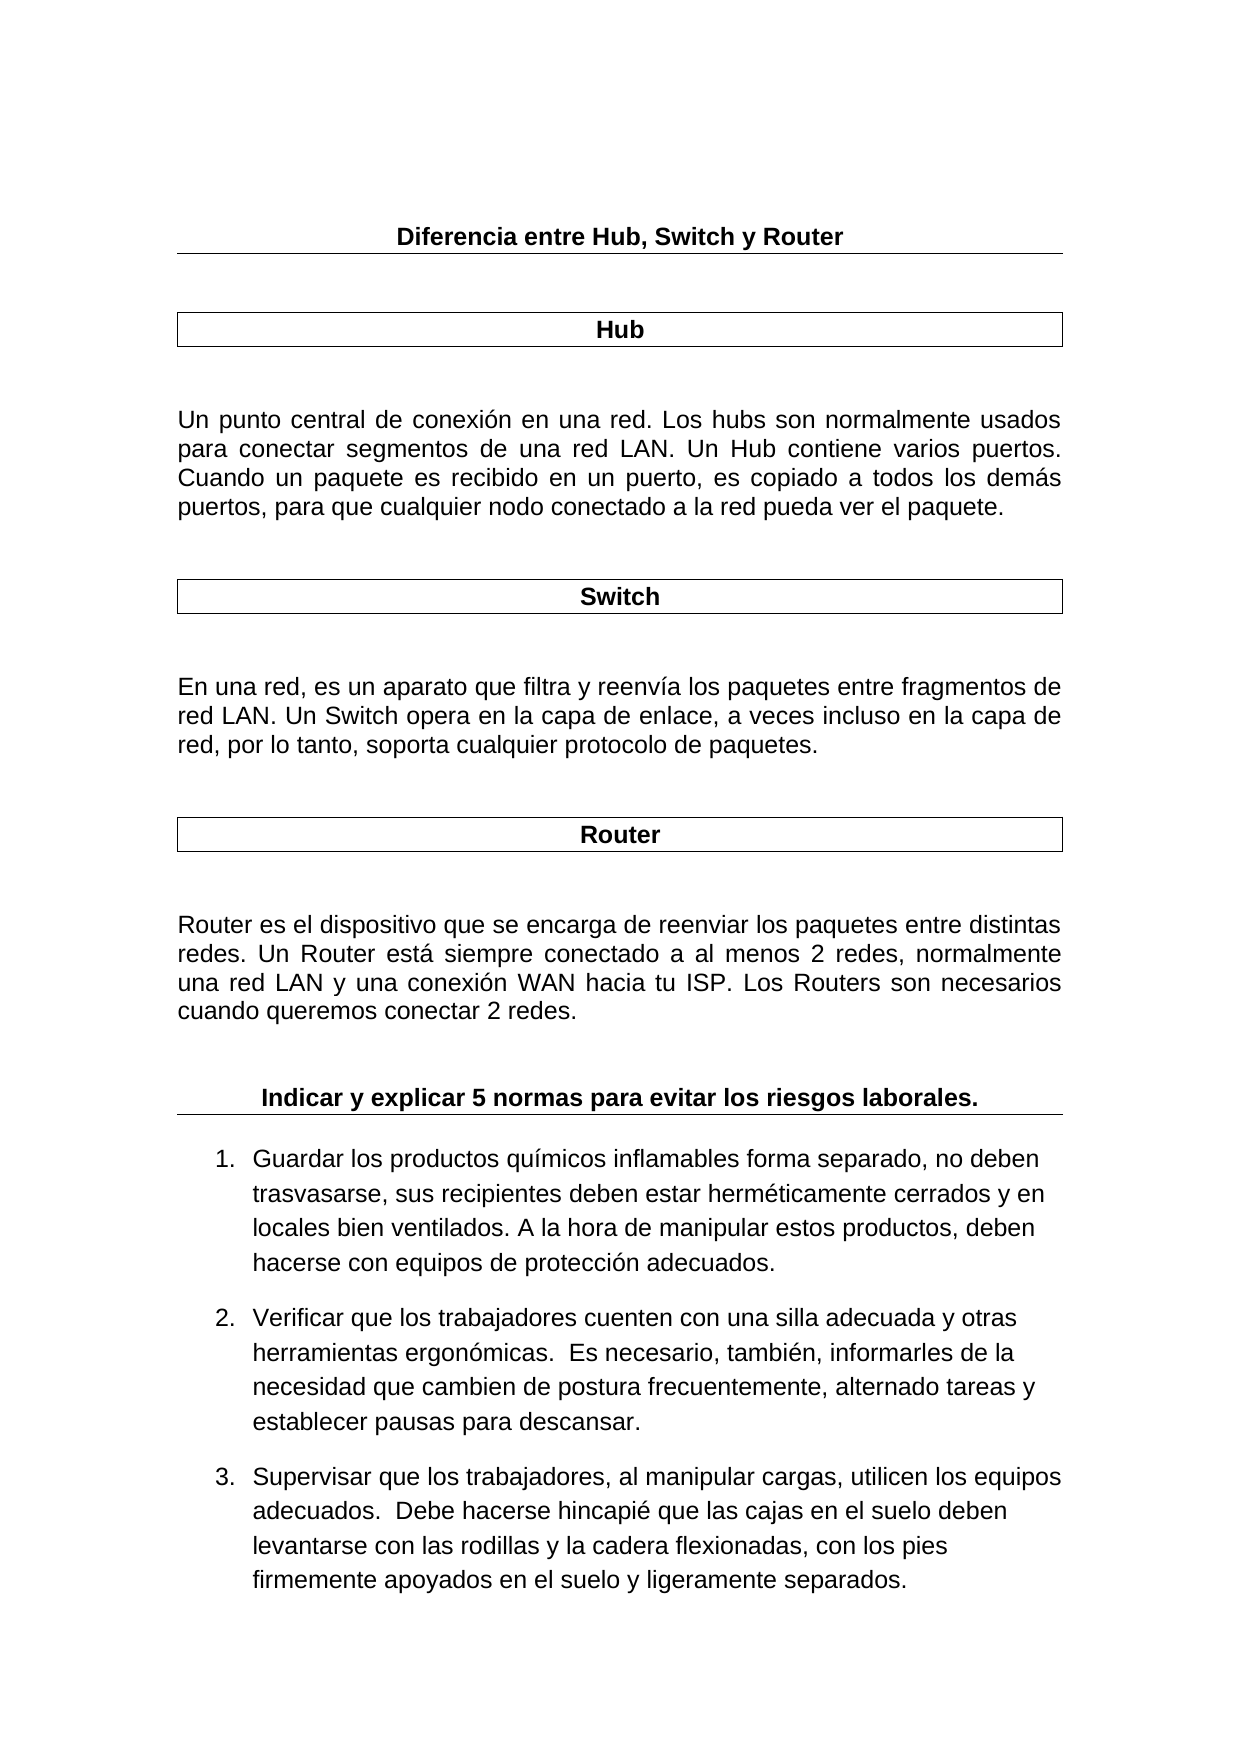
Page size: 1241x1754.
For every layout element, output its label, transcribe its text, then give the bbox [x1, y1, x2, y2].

text En una red, es un aparato que filtra y reenvía los paquetes entre fragmentos de red LAN. Un Switch opera en la capa de enlace, a veces incluso en la capa de red, por lo tanto, soporta cualquier protocolo de paquetes. [177, 672, 1063, 758]
text Switch [178, 580, 1062, 613]
text Diferencia entre Hub, Switch y Router [177, 222, 1063, 253]
list Verificar que los trabajadores cuenten con una silla adecuada y otras herramientas ergonómicas. Es necesario, también, informarles de la necesidad que cambien de postura frecuentemente, alternado tareas y establecer pausas para descansar. [215, 1303, 1063, 1435]
text Router es el dispositivo que se encarga de reenviar los paquetes entre distintas redes. Un Router está siempre conectado a al menos 2 redes, normalmente una red LAN y una conexión WAN hacia tu ISP. Los Routers son necesarios cuando queremos conectar 2 redes. [177, 910, 1063, 1025]
list Guardar los productos químicos inflamables forma separado, no deben trasvasarse, sus recipientes deben estar herméticamente cerrados y en locales bien ventilados. A la hora de manipular estos productos, deben hacerse con equipos de protección adecuados. [215, 1144, 1063, 1277]
text Un punto central de conexión en una red. Los hubs son normalmente usados para conectar segmentos de una red LAN. Un Hub contiene varios puertos. Cuando un paquete es recibido en un puerto, es copiado a todos los demás puertos, para que cualquier nodo conectado a la red pueda ver el paquete. [177, 405, 1063, 520]
text Hub [178, 313, 1062, 346]
text Router [178, 818, 1062, 851]
list Supervisar que los trabajadores, al manipular cargas, utilicen los equipos adecuados. Debe hacerse hincapié que las cajas en el suelo deben levantarse con las rodillas y la cadera flexionadas, con los pies firmemente apoyados en el suelo y ligeramente separados. [215, 1462, 1063, 1594]
text Indicar y explicar 5 normas para evitar los riesgos laborales. [177, 1083, 1063, 1114]
